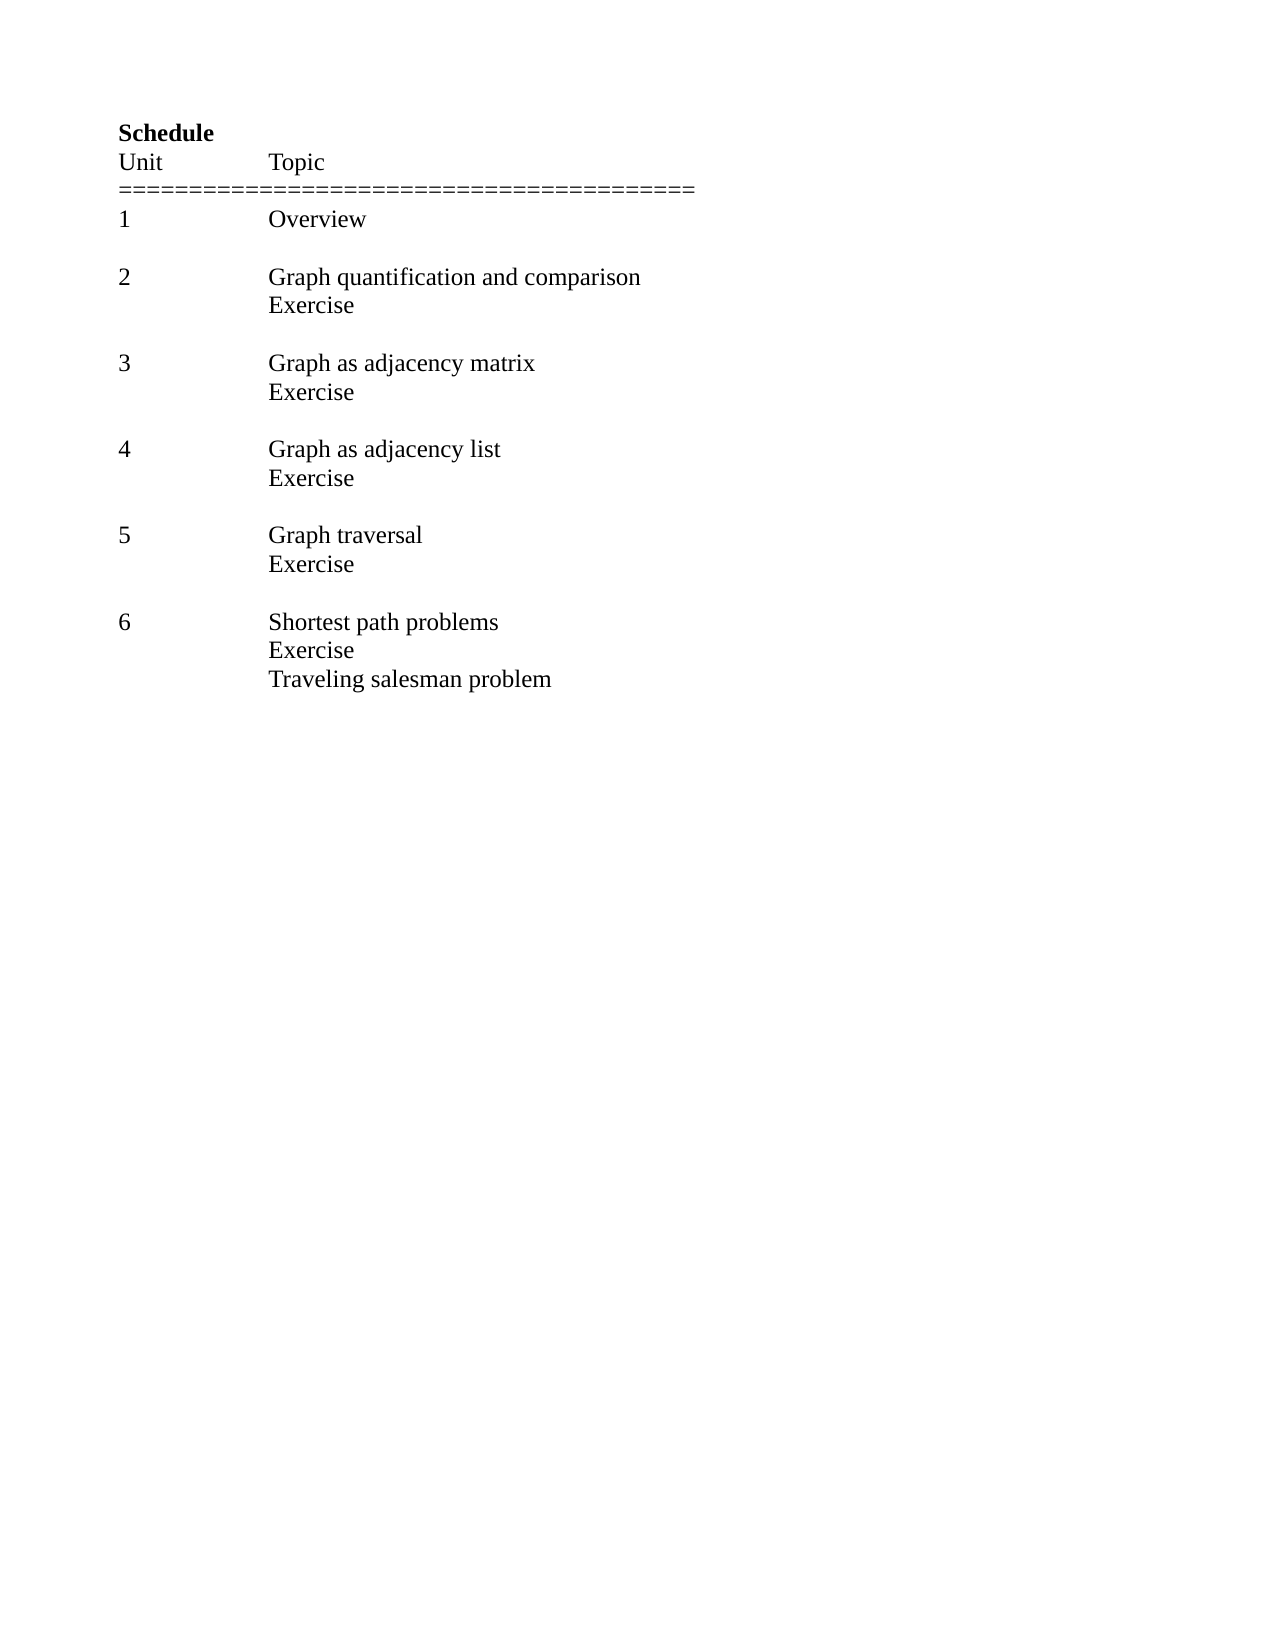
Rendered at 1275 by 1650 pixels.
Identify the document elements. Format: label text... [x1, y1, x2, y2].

text ========================================= [118, 176, 1157, 204]
text Exercise [118, 291, 1157, 319]
text Exercise [118, 549, 1157, 578]
text 6 Shortest path problems [118, 607, 1157, 636]
text Traveling salesman problem [118, 664, 1157, 693]
text Exercise [118, 463, 1157, 492]
text Exercise [118, 377, 1157, 406]
text Exercise [118, 636, 1157, 664]
text Schedule [118, 118, 1157, 147]
text 3 Graph as adjacency matrix [118, 348, 1157, 377]
text 5 Graph traversal [118, 521, 1157, 549]
text 1 Overview [118, 204, 1157, 233]
text 2 Graph quantification and comparison [118, 262, 1157, 291]
text 4 Graph as adjacency list [118, 434, 1157, 463]
text Unit Topic [118, 147, 1157, 176]
